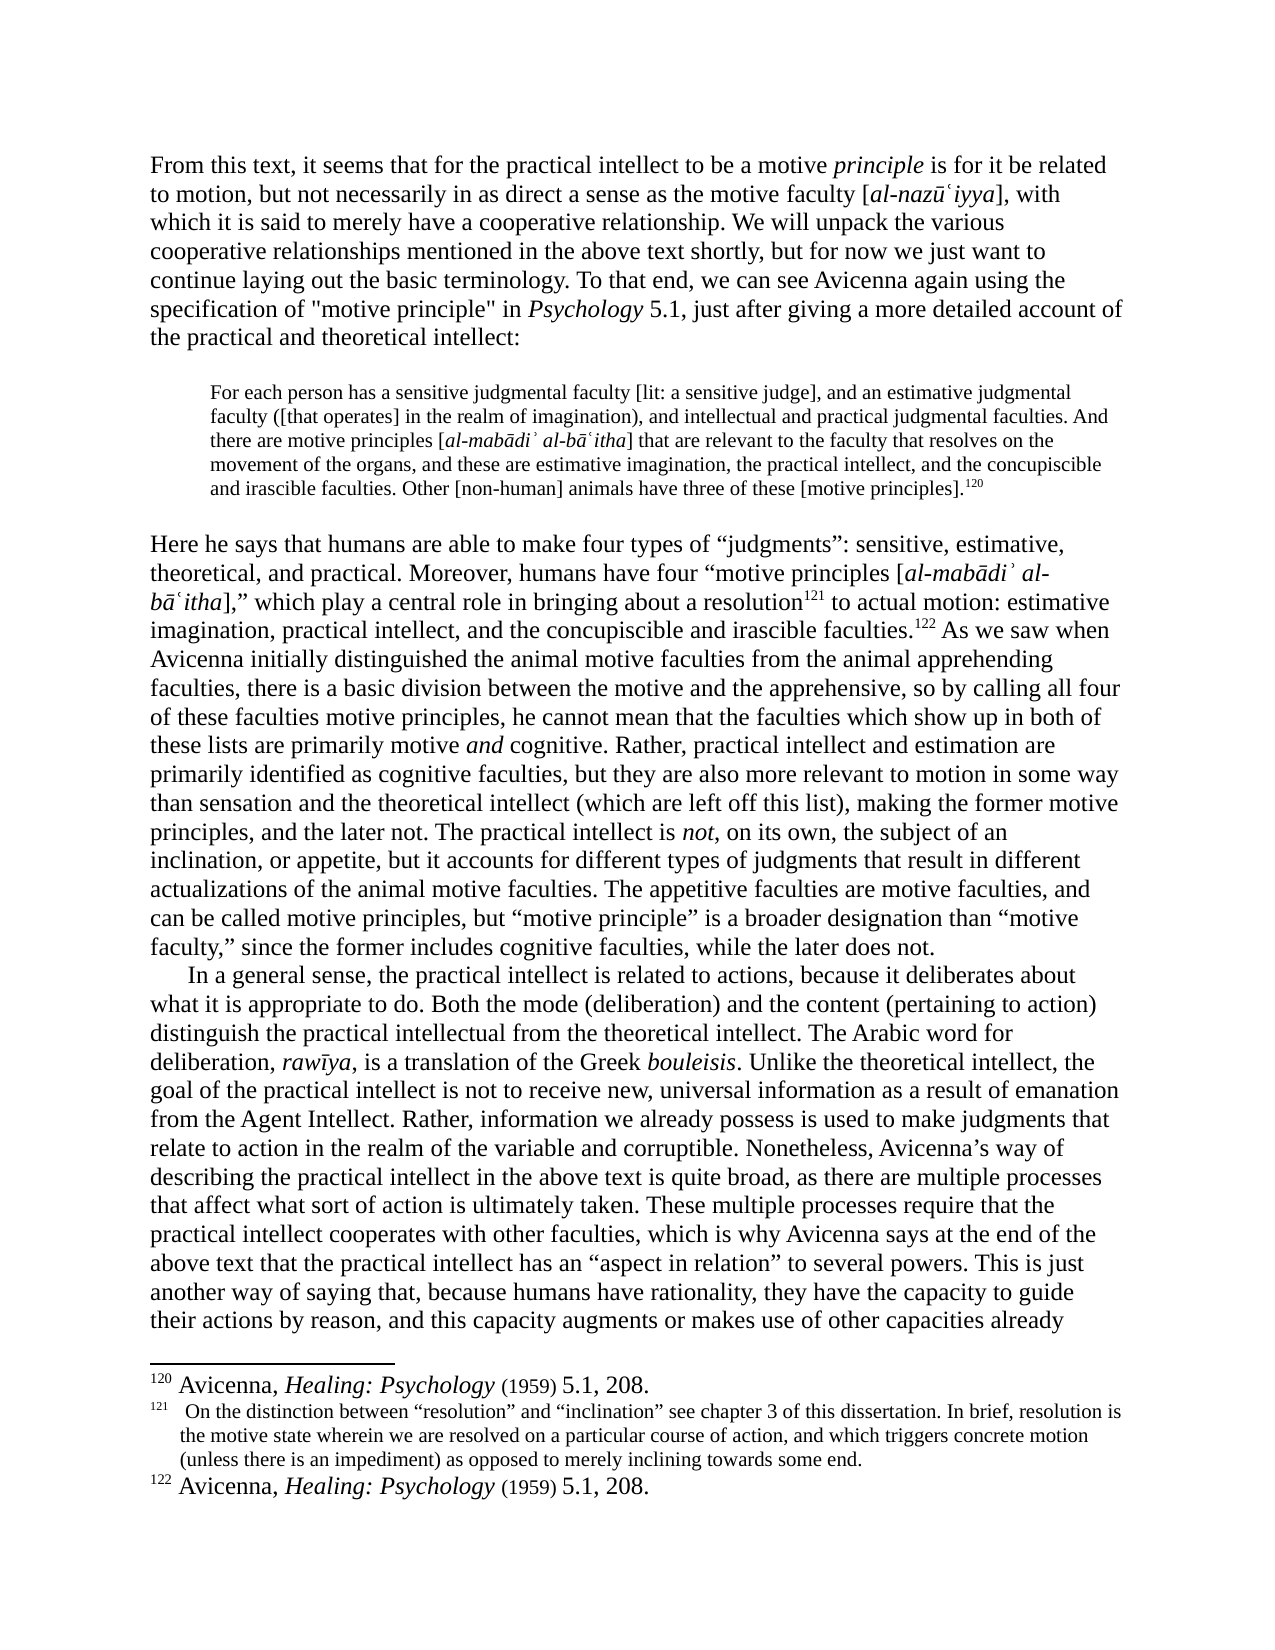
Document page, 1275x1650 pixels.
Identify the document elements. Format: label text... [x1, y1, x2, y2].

text On the distinction between “resolution” and “inclination” see chapter 3 of this dissertation. In brief, resolution is the motive state wherein we are resolved on a particular course of action, and which triggers concrete motion (unless there is an impediment) as opposed to merely inclining towards some end. [150, 1399, 1125, 1471]
text In a general sense, the practical intellect is related to actions, because it deliberates about what it is appropriate to do. Both the mode (deliberation) and the content (pertaining to action) distinguish the practical intellectual from the theoretical intellect. The Arabic word for deliberation, rawīya, is a translation of the Greek bouleisis. Unlike the theoretical intellect, the goal of the practical intellect is not to receive new, universal information as a result of emanation from the Agent Intellect. Rather, information we already possess is used to make judgments that relate to action in the realm of the variable and corruptible. Nonetheless, Avicenna’s way of describing the practical intellect in the above text is quite broad, as there are multiple processes that affect what sort of action is ultimately taken. These multiple processes require that the practical intellect cooperates with other faculties, which is why Avicenna says at the end of the above text that the practical intellect has an “aspect in relation” to several powers. This is just another way of saying that, because humans have rationality, they have the capacity to guide their actions by reason, and this capacity augments or makes use of other capacities already [150, 960, 1125, 1334]
text Avicenna, Healing: Psychology (1959) 5.1, 208. [150, 1471, 1125, 1500]
text Avicenna, Healing: Psychology (1959) 5.1, 208. [150, 1370, 1125, 1399]
text Here he says that humans are able to make four types of “judgments”: sensitive, estimative, theoretical, and practical. Moreover, humans have four “motive principles [al-mabādiʾ al-bāʿitha],” which play a central role in bringing about a resolution to actual motion: estimative imagination, practical intellect, and the concupiscible and irascible faculties. As we saw when Avicenna initially distinguished the animal motive faculties from the animal apprehending faculties, there is a basic division between the motive and the apprehensive, so by calling all four of these faculties motive principles, he cannot mean that the faculties which show up in both of these lists are primarily motive and cognitive. Rather, practical intellect and estimation are primarily identified as cognitive faculties, but they are also more relevant to motion in some way than sensation and the theoretical intellect (which are left off this list), making the former motive principles, and the later not. The practical intellect is not, on its own, the subject of an inclination, or appetite, but it accounts for different types of judgments that result in different actualizations of the animal motive faculties. The appetitive faculties are motive faculties, and can be called motive principles, but “motive principle” is a broader designation than “motive faculty,” since the former includes cognitive faculties, while the later does not. [150, 529, 1125, 960]
text For each person has a sensitive judgmental faculty [lit: a sensitive judge], and an estimative judgmental faculty ([that operates] in the realm of imagination), and intellectual and practical judgmental faculties. And there are motive principles [al-mabādiʾ al-bāʿitha] that are relevant to the faculty that resolves on the movement of the organs, and these are estimative imagination, the practical intellect, and the concupiscible and irascible faculties. Other [non-human] animals have three of these [motive principles]. [210, 380, 1125, 500]
text From this text, it seems that for the practical intellect to be a motive principle is for it be related to motion, but not necessarily in as direct a sense as the motive faculty [al-nazūʿiyya], with which it is said to merely have a cooperative relationship. We will unpack the various cooperative relationships mentioned in the above text shortly, but for now we just want to continue laying out the basic terminology. To that end, we can see Avicenna again using the specification of "motive principle" in Psychology 5.1, just after giving a more detailed account of the practical and theoretical intellect: [150, 150, 1125, 351]
